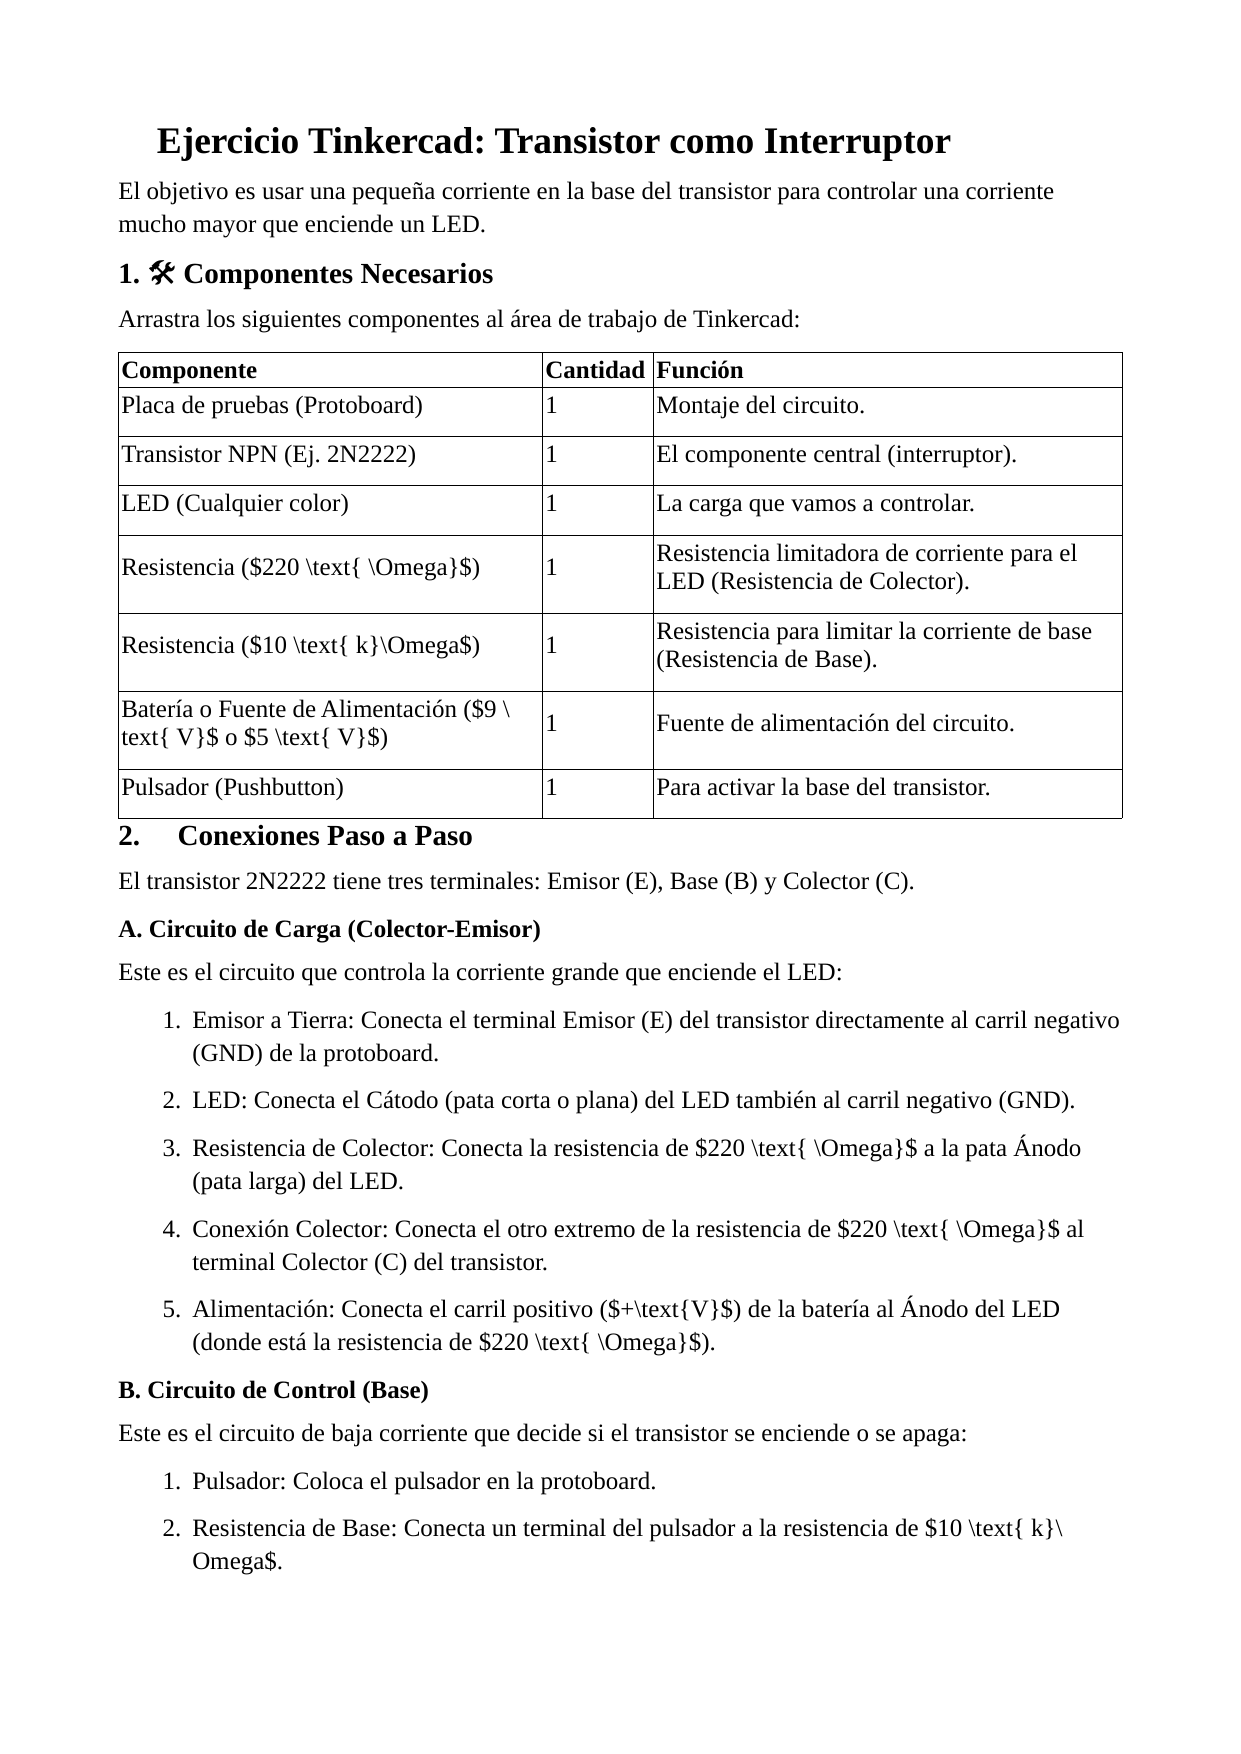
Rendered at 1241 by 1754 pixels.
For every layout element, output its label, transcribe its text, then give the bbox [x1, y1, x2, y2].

table_cell Para activar la base del transistor. [654, 770, 1122, 818]
subtitle B. Circuito de Control (Base) [118, 1375, 1122, 1404]
table_header Función [654, 353, 1122, 387]
table_cell Placa de pruebas (Protoboard) [119, 388, 542, 436]
table_cell Transistor NPN (Ej. 2N2222) [119, 437, 542, 485]
table_cell 1 [543, 536, 653, 613]
table_cell Resistencia limitadora de corriente para el LED (Resistencia de Colector). [654, 536, 1122, 613]
list Alimentación: Conecta el carril positivo ($+\text{V}$) de la batería al Ánodo del LED (donde está la resistencia de $220 \text{ \Omega}$). [162, 1294, 1122, 1356]
table_cell El componente central (interruptor). [654, 437, 1122, 485]
table_cell Resistencia ($220 \text{ \Omega}$) [119, 536, 542, 613]
subtitle A. Circuito de Carga (Colector-Emisor) [118, 914, 1122, 943]
list Resistencia de Colector: Conecta la resistencia de $220 \text{ \Omega}$ a la pata Ánodo (pata larga) del LED. [162, 1133, 1122, 1195]
table_cell 1 [543, 770, 653, 818]
text Este es el circuito de baja corriente que decide si el transistor se enciende o se apaga: [118, 1418, 1122, 1447]
table_cell LED (Cualquier color) [119, 486, 542, 535]
table_cell Montaje del circuito. [654, 388, 1122, 436]
text El transistor 2N2222 tiene tres terminales: Emisor (E), Base (B) y Colector (C). [118, 866, 1122, 895]
table_cell Resistencia para limitar la corriente de base (Resistencia de Base). [654, 614, 1122, 691]
list Emisor a Tierra: Conecta el terminal Emisor (E) del transistor directamente al carril negativo (GND) de la protoboard. [162, 1005, 1122, 1067]
list LED: Conecta el Cátodo (pata corta o plana) del LED también al carril negativo (GND). [162, 1085, 1122, 1114]
subtitle 1. 🛠️ Componentes Necesarios [118, 256, 1122, 290]
table_cell Batería o Fuente de Alimentación ($9 \text{ V}$ o $5 \text{ V}$) [119, 692, 542, 769]
table_cell Pulsador (Pushbutton) [119, 770, 542, 818]
subtitle 💡 Ejercicio Tinkercad: Transistor como Interruptor [118, 118, 1122, 161]
table_cell 1 [543, 486, 653, 535]
table_cell Fuente de alimentación del circuito. [654, 692, 1122, 769]
table_header Cantidad [543, 353, 653, 387]
text Arrastra los siguientes componentes al área de trabajo de Tinkercad: [118, 304, 1122, 333]
list Conexión Colector: Conecta el otro extremo de la resistencia de $220 \text{ \Omega}$ al terminal Colector (C) del transistor. [162, 1214, 1122, 1275]
text El objetivo es usar una pequeña corriente en la base del transistor para controlar una corriente mucho mayor que enciende un LED. [118, 176, 1122, 238]
list Resistencia de Base: Conecta un terminal del pulsador a la resistencia de $10 \text{ k}\Omega$. [162, 1513, 1122, 1575]
table_cell 1 [543, 388, 653, 436]
table_header Componente [119, 353, 542, 387]
table_cell 1 [543, 692, 653, 769]
table_cell 1 [543, 437, 653, 485]
text Este es el circuito que controla la corriente grande que enciende el LED: [118, 957, 1122, 986]
table_cell Resistencia ($10 \text{ k}\Omega$) [119, 614, 542, 691]
list Pulsador: Coloca el pulsador en la protoboard. [162, 1466, 1122, 1494]
table_cell 1 [543, 614, 653, 691]
subtitle 2. 🔌 Conexiones Paso a Paso [118, 819, 1122, 852]
table_cell La carga que vamos a controlar. [654, 486, 1122, 535]
